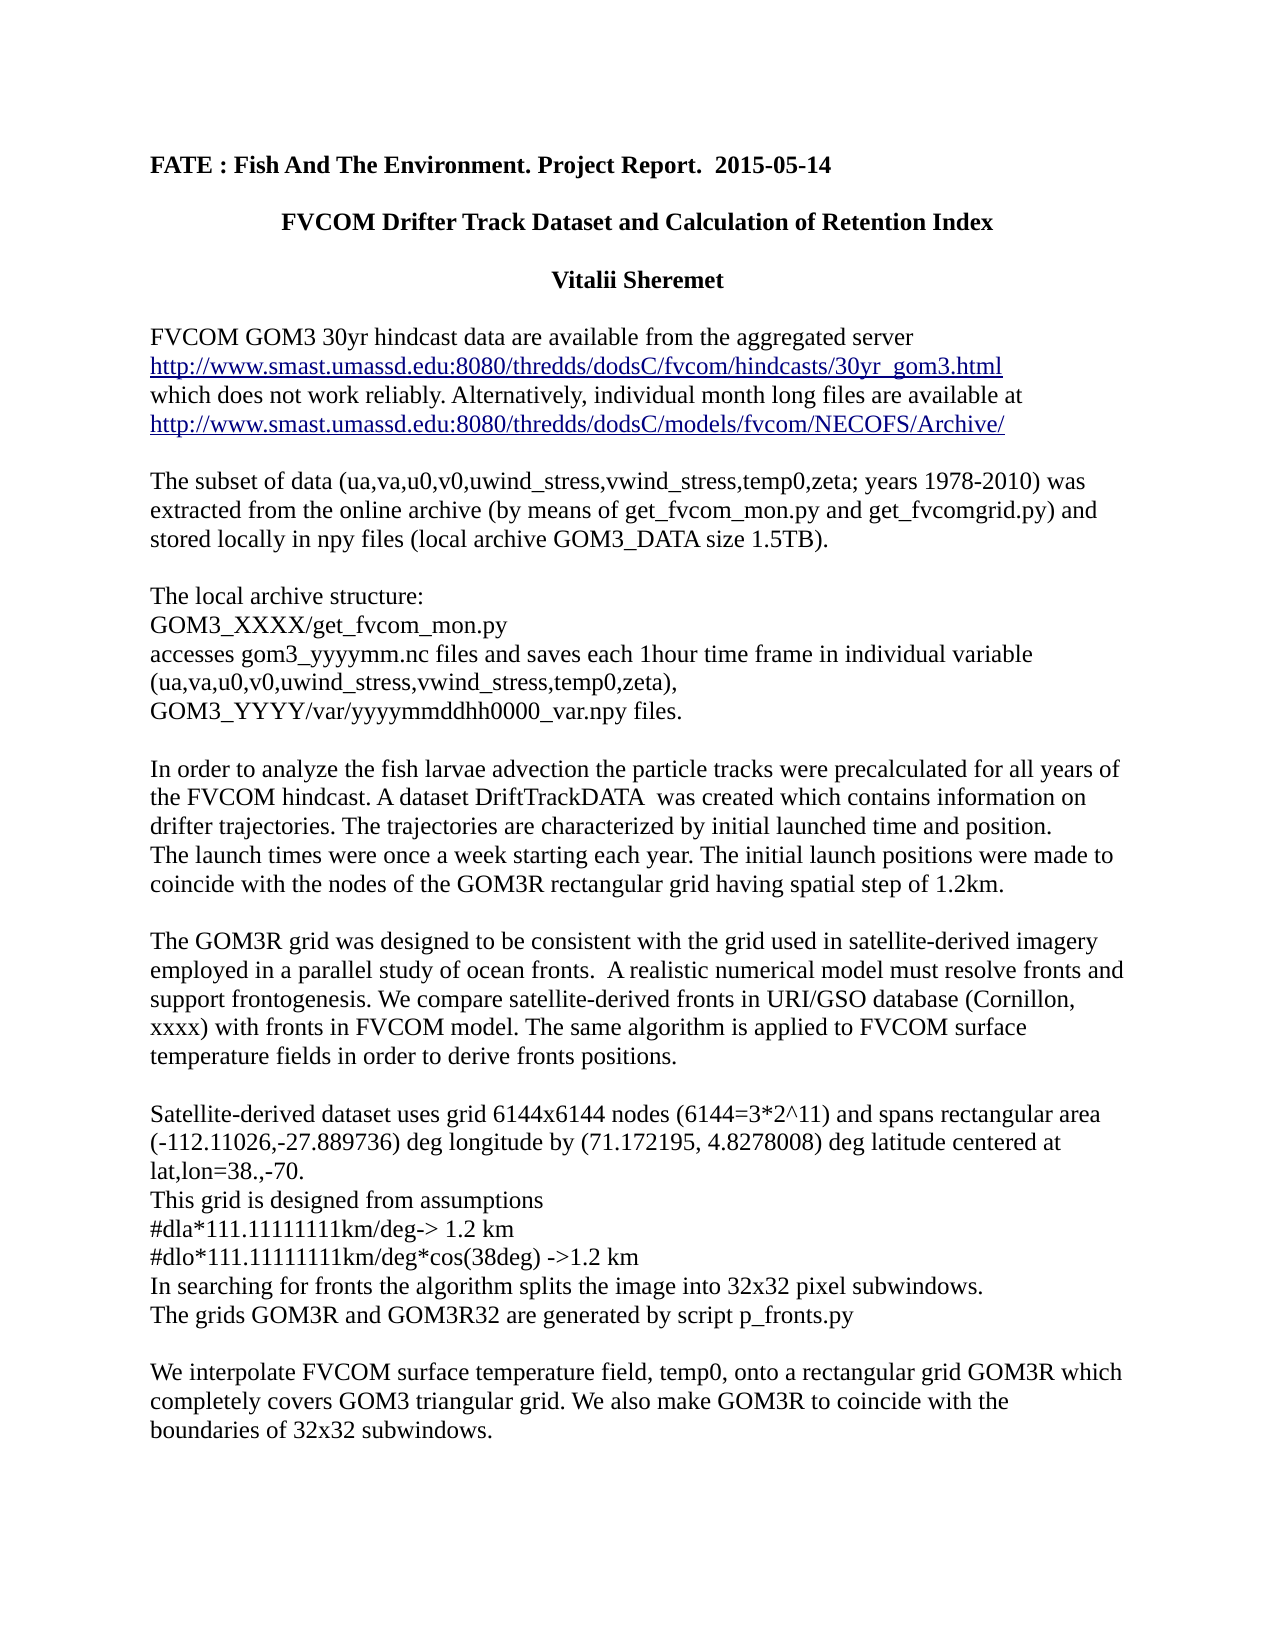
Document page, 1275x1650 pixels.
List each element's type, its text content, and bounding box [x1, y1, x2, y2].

text The launch times were once a week starting each year. The initial launch positions were made to coincide with the nodes of the GOM3R rectangular grid having spatial step of 1.2km. [150, 840, 1125, 897]
text We interpolate FVCOM surface temperature field, temp0, onto a rectangular grid GOM3R which completely covers GOM3 triangular grid. We also make GOM3R to coincide with the boundaries of 32x32 subwindows. [150, 1357, 1125, 1444]
text #dla*111.11111111km/deg-> 1.2 km [150, 1214, 1125, 1242]
text http://www.smast.umassd.edu:8080/thredds/dodsC/models/fvcom/NECOFS/Archive/ [150, 409, 1125, 437]
text The grids GOM3R and GOM3R32 are generated by script p_fronts.py [150, 1300, 1125, 1329]
text http://www.smast.umassd.edu:8080/thredds/dodsC/fvcom/hindcasts/30yr_gom3.html [150, 351, 1125, 380]
text FATE : Fish And The Environment. Project Report. 2015-05-14 [150, 150, 1125, 179]
text (-112.11026,-27.889736) deg longitude by (71.172195, 4.8278008) deg latitude centered at [150, 1127, 1125, 1156]
text #dlo*111.11111111km/deg*cos(38deg) ->1.2 km [150, 1242, 1125, 1271]
text Vitalii Sheremet [150, 265, 1125, 294]
text lat,lon=38.,-70. [150, 1156, 1125, 1185]
text FVCOM Drifter Track Dataset and Calculation of Retention Index [150, 207, 1125, 236]
text The local archive structure: [150, 581, 1125, 610]
text GOM3_XXXX/get_fvcom_mon.py [150, 610, 1125, 639]
text Satellite-derived dataset uses grid 6144x6144 nodes (6144=3*2^11) and spans rectangular area [150, 1099, 1125, 1127]
text In order to analyze the fish larvae advection the particle tracks were precalculated for all years of the FVCOM hindcast. A dataset DriftTrackDATA was created which contains information on drifter trajectories. The trajectories are characterized by initial launched time and position. [150, 754, 1125, 840]
text accesses gom3_yyyymm.nc files and saves each 1hour time frame in individual variable (ua,va,u0,v0,uwind_stress,vwind_stress,temp0,zeta), GOM3_YYYY/var/yyyymmddhh0000_var.npy files. [150, 639, 1125, 725]
text In searching for fronts the algorithm splits the image into 32x32 pixel subwindows. [150, 1271, 1125, 1300]
text This grid is designed from assumptions [150, 1185, 1125, 1214]
text which does not work reliably. Alternatively, individual month long files are available at [150, 380, 1125, 409]
text The GOM3R grid was designed to be consistent with the grid used in satellite-derived imagery employed in a parallel study of ocean fronts. A realistic numerical model must resolve fronts and support frontogenesis. We compare satellite-derived fronts in URI/GSO database (Cornillon, xxxx) with fronts in FVCOM model. The same algorithm is applied to FVCOM surface temperature fields in order to derive fronts positions. [150, 926, 1125, 1070]
text The subset of data (ua,va,u0,v0,uwind_stress,vwind_stress,temp0,zeta; years 1978-2010) was extracted from the online archive (by means of get_fvcom_mon.py and get_fvcomgrid.py) and stored locally in npy files (local archive GOM3_DATA size 1.5TB). [150, 466, 1125, 552]
text FVCOM GOM3 30yr hindcast data are available from the aggregated server [150, 322, 1125, 351]
